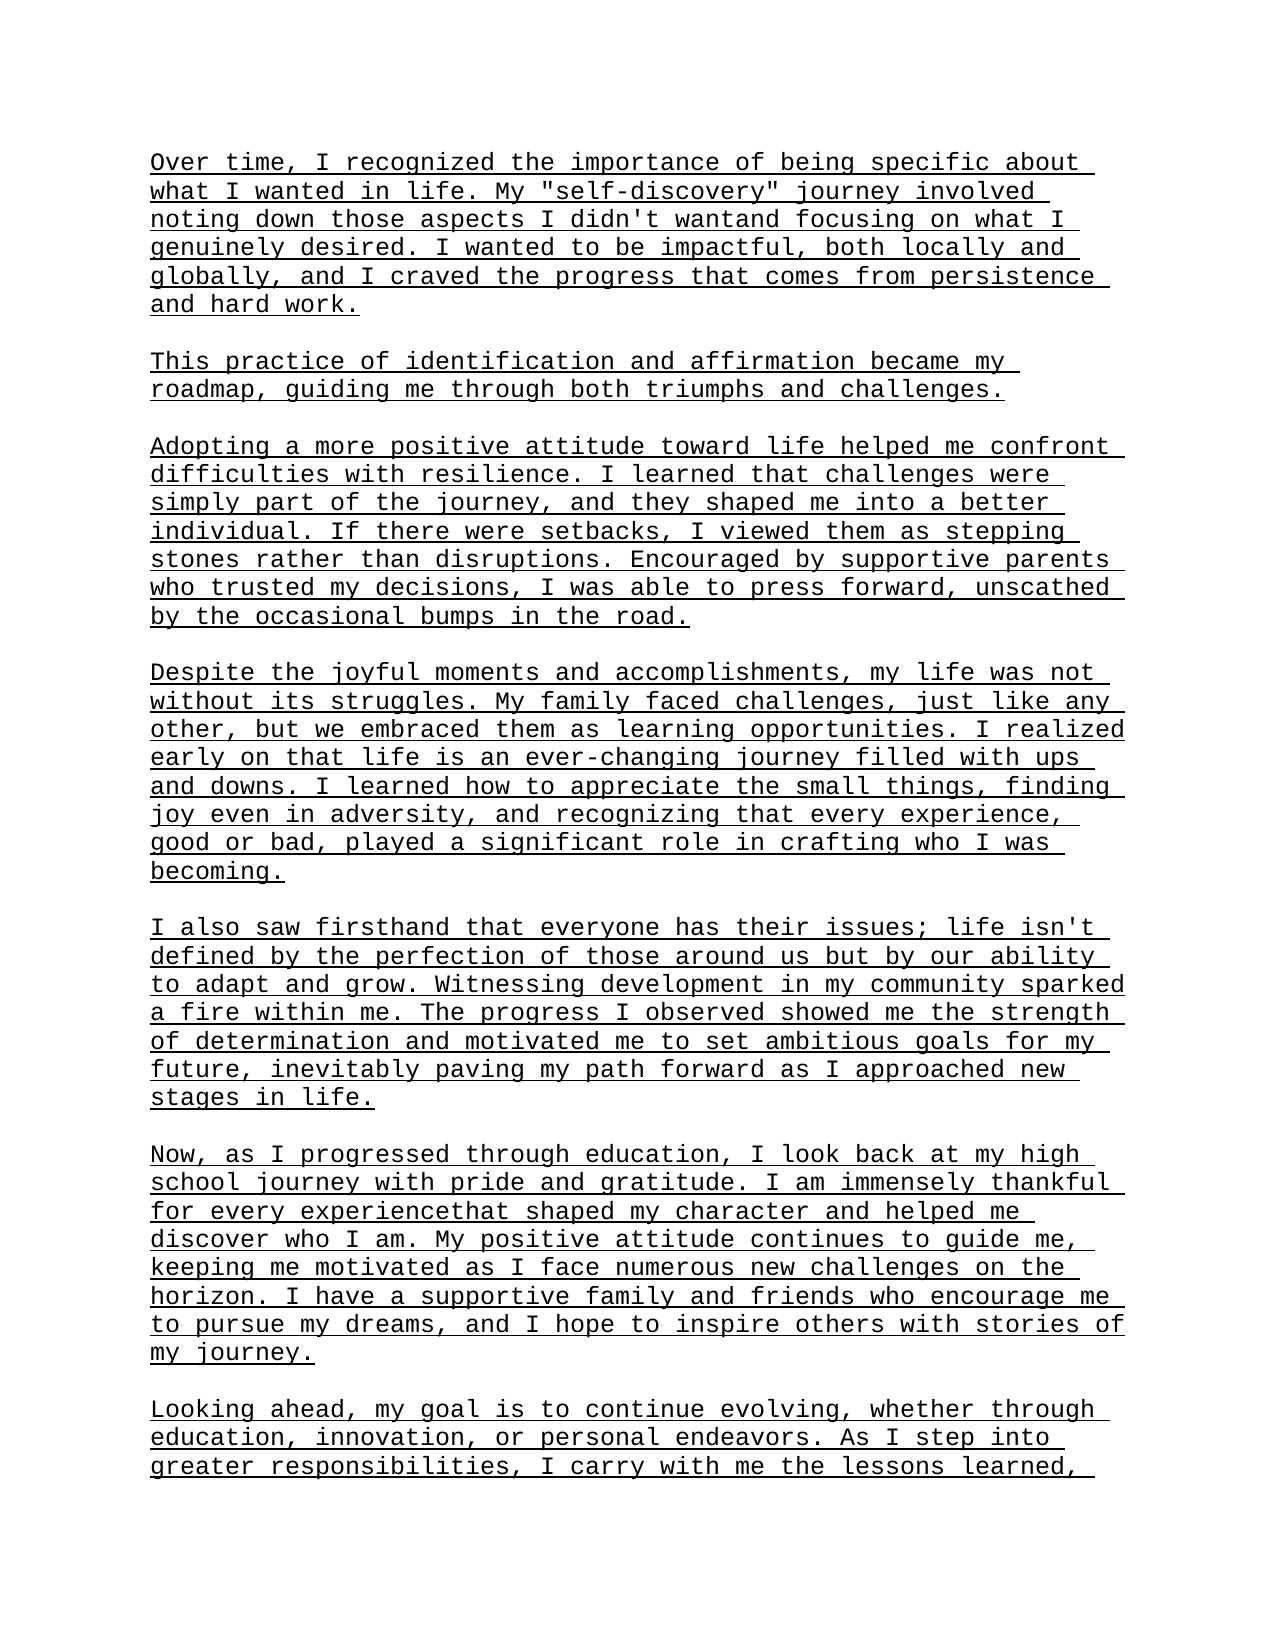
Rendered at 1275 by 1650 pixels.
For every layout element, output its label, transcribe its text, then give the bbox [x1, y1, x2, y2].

text Adopting a more positive attitude toward life helped me confront [150, 433, 1125, 456]
text by the occasional bumps in the road. [150, 600, 1125, 632]
text difficulties with resilience. I learned that challenges were simply part of the journey, and they shaped me into a better individual. If there were setbacks, I viewed them as stepping stones rather than disruptions. Encouraged by supportive parents [150, 458, 1125, 570]
text for every experiencethat shaped my character and helped me discover who I am. My positive attitude continues to guide me, keeping me motivated as I face numerous new challenges on the horizon. I have a supportive family and friends who encourage me [150, 1195, 1125, 1306]
text Looking ahead, my goal is to continue evolving, whether through education, innovation, or personal endeavors. As I step into greater responsibilities, I carry with me the lessons learned, [150, 1397, 1125, 1482]
text joy even in adversity, and recognizing that every experience, good or bad, played a significant role in crafting who I was becoming. [150, 798, 1125, 887]
text Despite the joyful moments and accomplishments, my life was not without its struggles. My family faced challenges, just like any [150, 660, 1125, 711]
text I also saw firsthand that everyone has their issues; life isn't defined by the perfection of those around us but by our ability to adapt and grow. Witnessing development in my community sparked [150, 915, 1125, 995]
text This practice of identification and affirmation became my roadmap, guiding me through both triumphs and challenges. [150, 348, 1125, 405]
text who trusted my decisions, I was able to press forward, unscathed [150, 571, 1125, 598]
text Now, as I progressed through education, I look back at my high school journey with pride and gratitude. I am immensely thankful [150, 1142, 1125, 1193]
text other, but we embraced them as learning opportunities. I realized [150, 713, 1125, 740]
text early on that life is an ever-changing journey filled with ups and downs. I learned how to appreciate the small things, finding [150, 741, 1125, 796]
text to pursue my dreams, and I hope to inspire others with stories of [150, 1308, 1125, 1335]
text Over time, I recognized the importance of being specific about what I wanted in life. My "self-discovery" journey involved noting down those aspects I didn't wantand focusing on what I genuinely desired. I wanted to be impactful, both locally and globally, and I craved the progress that comes from persistence and hard work. [150, 150, 1125, 320]
text my journey. [150, 1336, 1125, 1368]
text of determination and motivated me to set ambitious goals for my future, inevitably paving my path forward as I approached new stages in life. [150, 1025, 1125, 1113]
text a fire within me. The progress I observed showed me the strength [150, 996, 1125, 1023]
